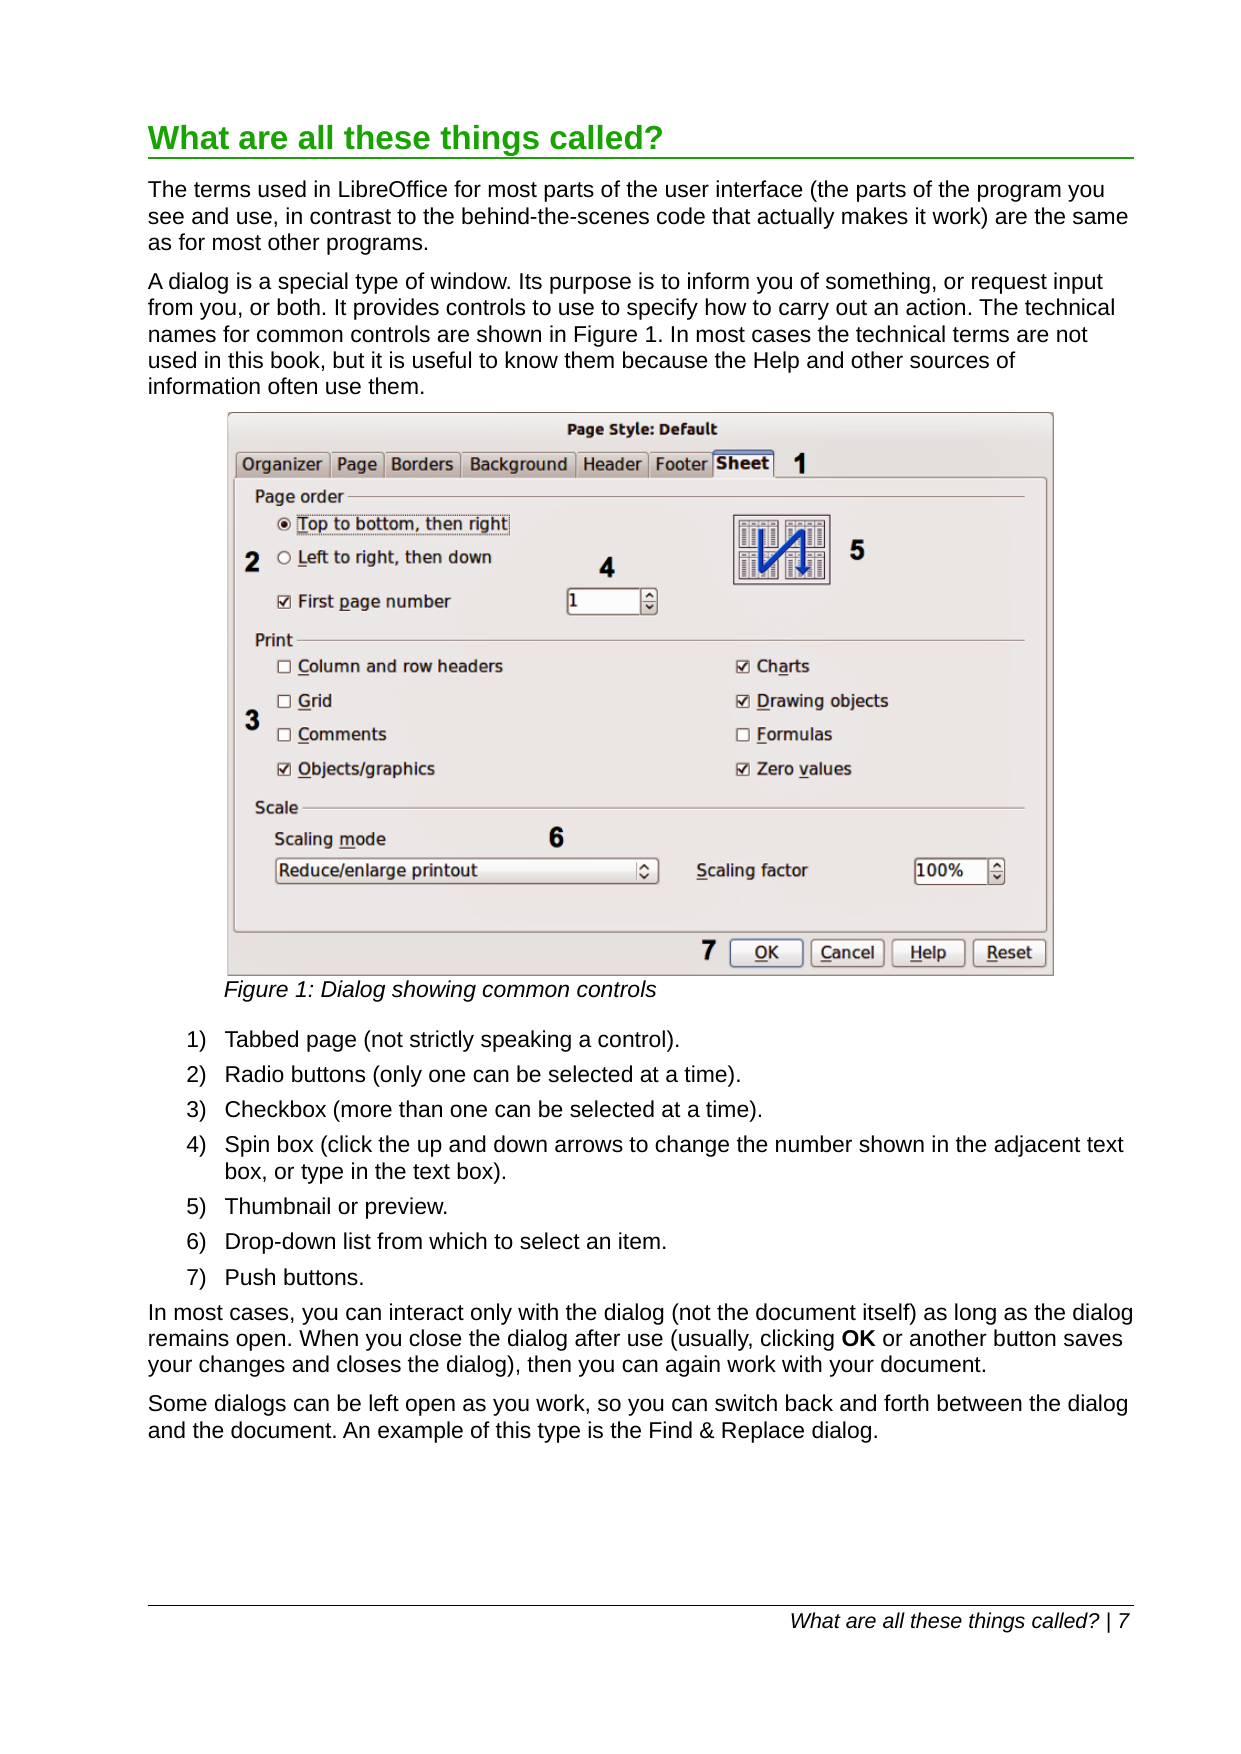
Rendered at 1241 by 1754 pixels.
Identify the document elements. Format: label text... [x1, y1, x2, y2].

picture [227, 412, 1055, 977]
list Tabbed page (not strictly speaking a control). [207, 1026, 1134, 1052]
text Some dialogs can be left open as you work, so you can switch back and forth between the dialog and the document. An example of this type is the Find & Replace dialog. [148, 1390, 1134, 1443]
text Figure 1: Dialog showing common controls [223, 412, 1058, 1002]
list Push buttons. [207, 1263, 1134, 1290]
list Thumbnail or preview. [207, 1193, 1134, 1219]
list Radio buttons (only one can be selected at a time). [207, 1061, 1134, 1087]
subtitle What are all these things called? [148, 118, 1134, 157]
text In most cases, you can interact only with the dialog (not the document itself) as long as the dialog remains open. When you close the dialog after use (usually, clicking OK or another button saves your changes and closes the dialog), then you can again work with your document. [148, 1299, 1134, 1378]
text The terms used in LibreOffice for most parts of the user interface (the parts of the program you see and use, in contrast to the behind-the-scenes code that actually makes it work) are the same as for most other programs. [148, 176, 1134, 255]
list Spin box (click the up and down arrows to change the number shown in the adjacent text box, or type in the text box). [207, 1131, 1134, 1184]
text A dialog is a special type of window. Its purpose is to inform you of something, or request input from you, or both. It provides controls to use to specify how to carry out an action. The technical names for common controls are shown in Figure 1. In most cases the technical terms are not used in this book, but it is useful to know them because the Help and other sources of information often use them. [148, 268, 1134, 400]
list Checkbox (more than one can be selected at a time). [207, 1096, 1134, 1123]
list Drop-down list from which to select an item. [207, 1228, 1134, 1254]
